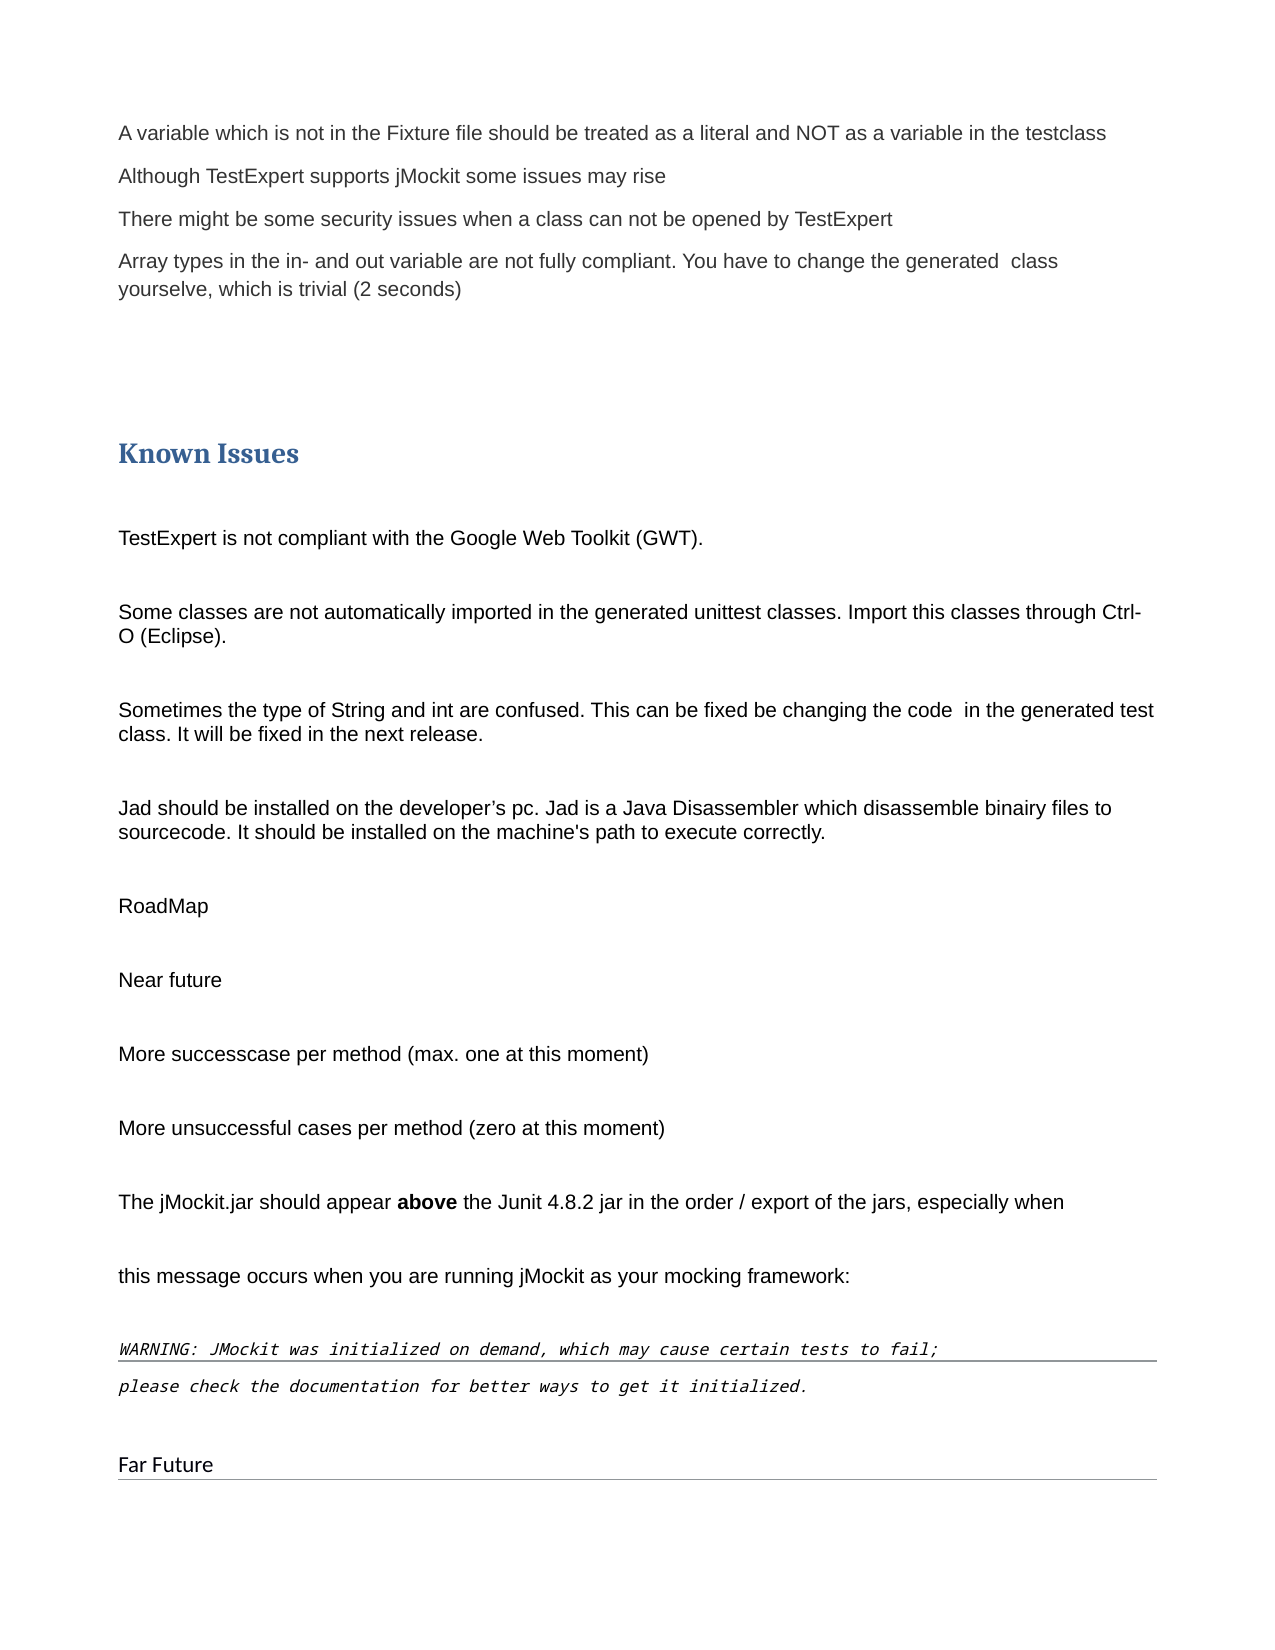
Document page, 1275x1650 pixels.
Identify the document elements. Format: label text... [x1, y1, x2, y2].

text The jMockit.jar should appear above the Junit 4.8.2 jar in the order / export of the jars, especially when [118, 1190, 1157, 1214]
text Far Future [118, 1451, 1157, 1479]
text this message occurs when you are running jMockit as your mocking framework: [118, 1264, 1157, 1288]
text Near future [118, 968, 1157, 992]
text A variable which is not in the Fixture file should be treated as a literal and NOT as a variable in the testclass [118, 118, 1157, 145]
text Array types in the in- and out variable are not fully compliant. You have to change the generated class yourselve, which is trivial (2 seconds) [118, 246, 1157, 300]
text More unsuccessful cases per method (zero at this moment) [118, 1116, 1157, 1140]
text TestExpert is not compliant with the Google Web Toolkit (GWT). [118, 526, 1157, 550]
text RoadMap [118, 894, 1157, 918]
text More successcase per method (max. one at this moment) [118, 1042, 1157, 1066]
text WARNING: JMockit was initialized on demand, which may cause certain tests to fail; [118, 1338, 1157, 1360]
subtitle Known Issues [118, 438, 1157, 471]
text Sometimes the type of String and int are confused. This can be fixed be changing the code in the generated test class. It will be fixed in the next release. [118, 698, 1157, 746]
text Some classes are not automatically imported in the generated unittest classes. Import this classes through Ctrl-O (Eclipse). [118, 600, 1157, 648]
text please check the documentation for better ways to get it initialized. [118, 1374, 1157, 1397]
text There might be some security issues when a class can not be opened by TestExpert [118, 203, 1157, 231]
text Jad should be installed on the developer’s pc. Jad is a Java Disassembler which disassemble binairy files to sourcecode. It should be installed on the machine's path to execute correctly. [118, 796, 1157, 844]
text Although TestExpert supports jMockit some issues may rise [118, 161, 1157, 188]
